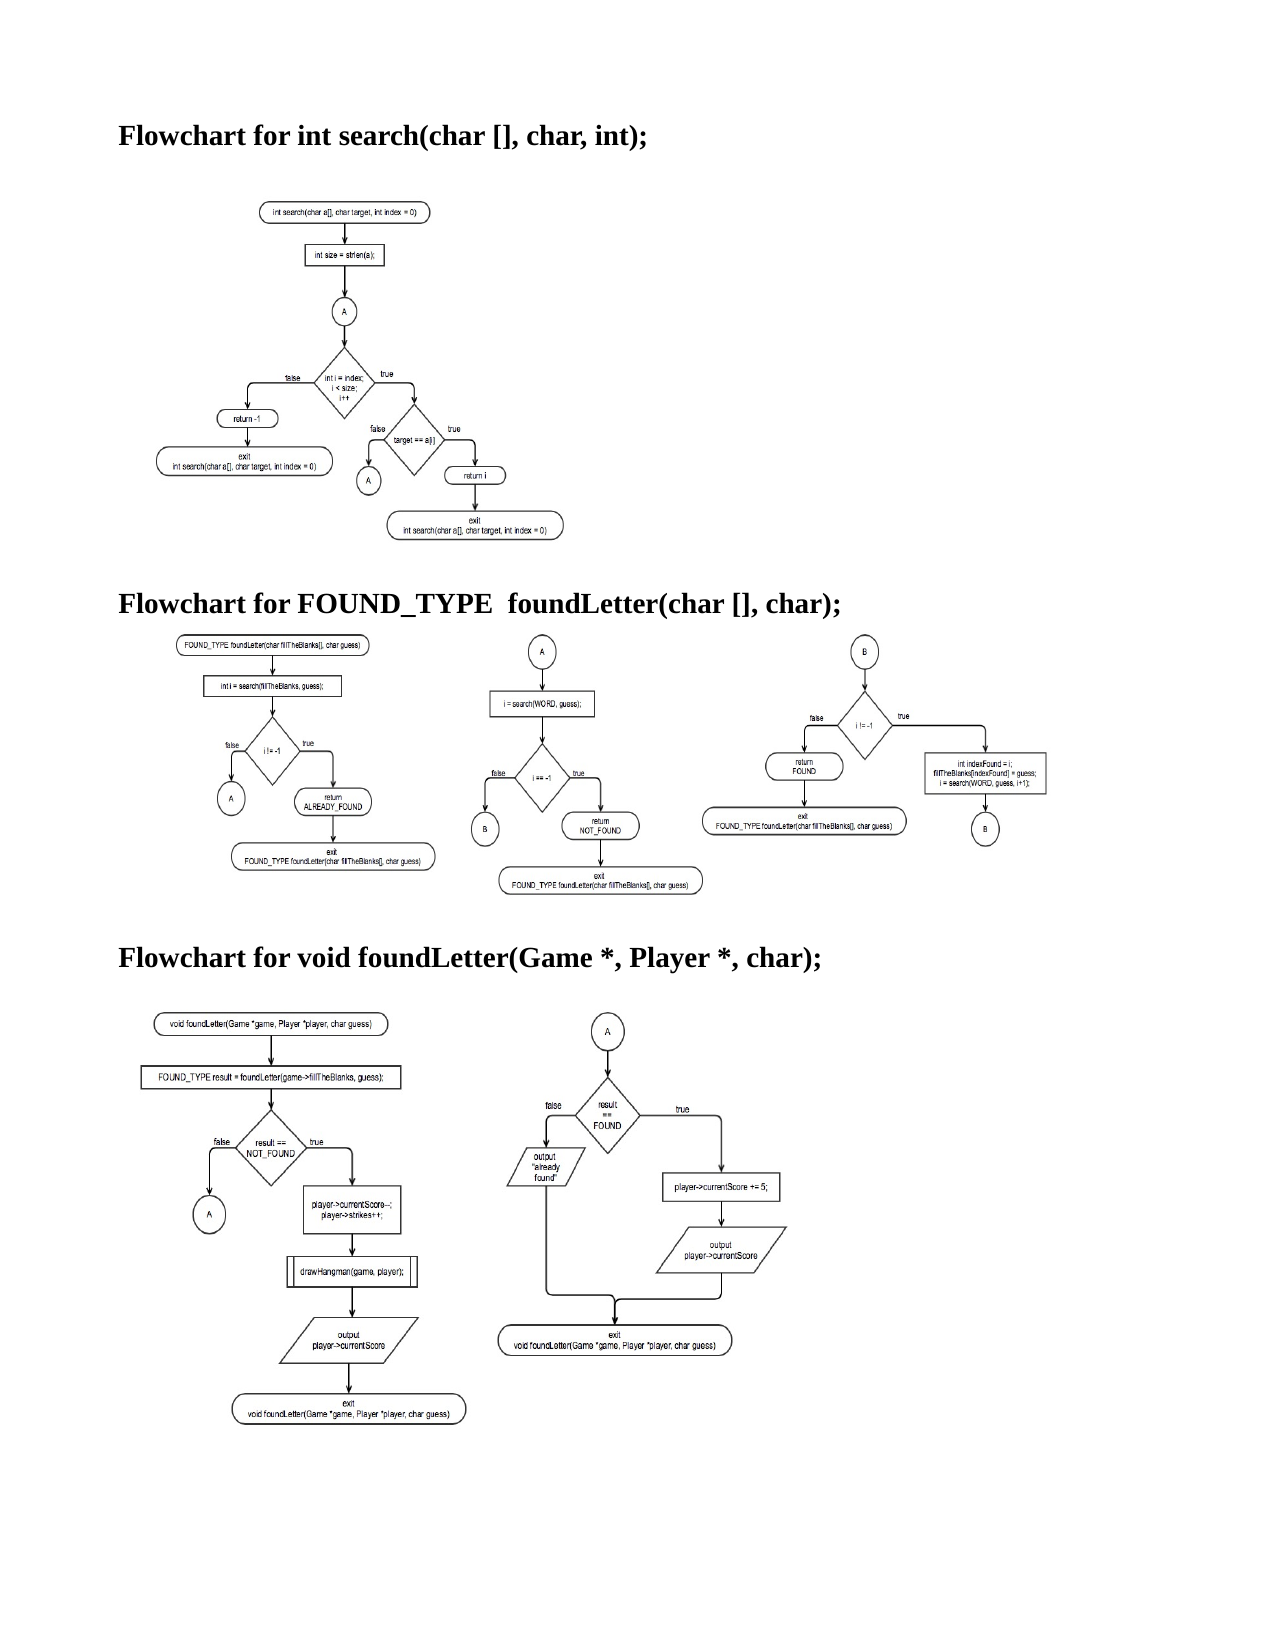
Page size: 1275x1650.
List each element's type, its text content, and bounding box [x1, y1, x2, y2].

text Flowchart for FOUND_TYPE foundLetter(char [], char); [118, 586, 1157, 619]
text Flowchart for int search(char [], char, int); [118, 118, 1157, 152]
text Flowchart for void foundLetter(Game *, Player *, char); [118, 940, 1157, 973]
picture [128, 998, 795, 1439]
picture [165, 621, 1076, 907]
picture [150, 173, 576, 553]
